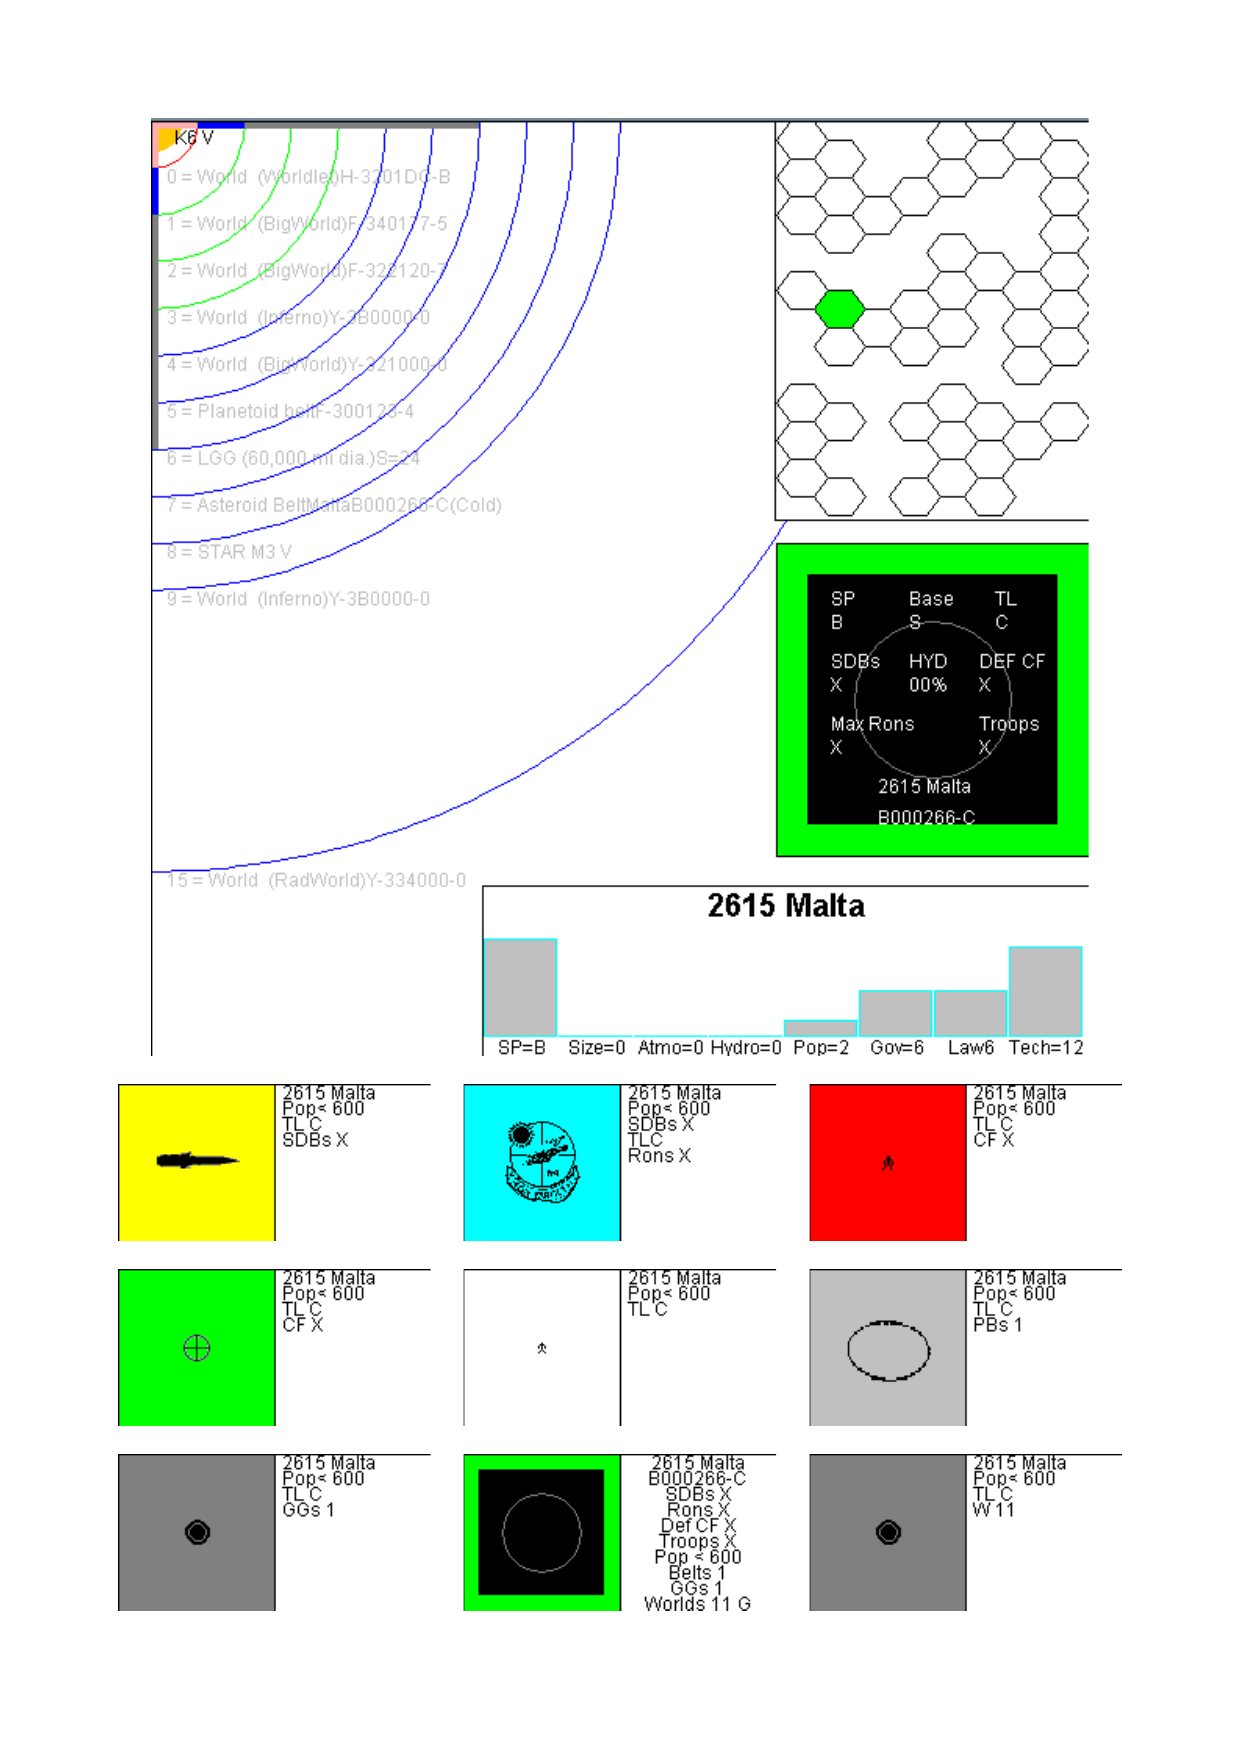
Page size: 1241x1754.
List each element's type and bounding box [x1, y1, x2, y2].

picture [118, 1269, 431, 1426]
picture [463, 1454, 777, 1611]
picture [151, 118, 1089, 1056]
picture [463, 1269, 777, 1426]
picture [463, 1084, 777, 1241]
picture [809, 1269, 1122, 1426]
picture [118, 1084, 431, 1241]
picture [809, 1454, 1122, 1611]
picture [809, 1084, 1122, 1241]
picture [118, 1454, 431, 1611]
